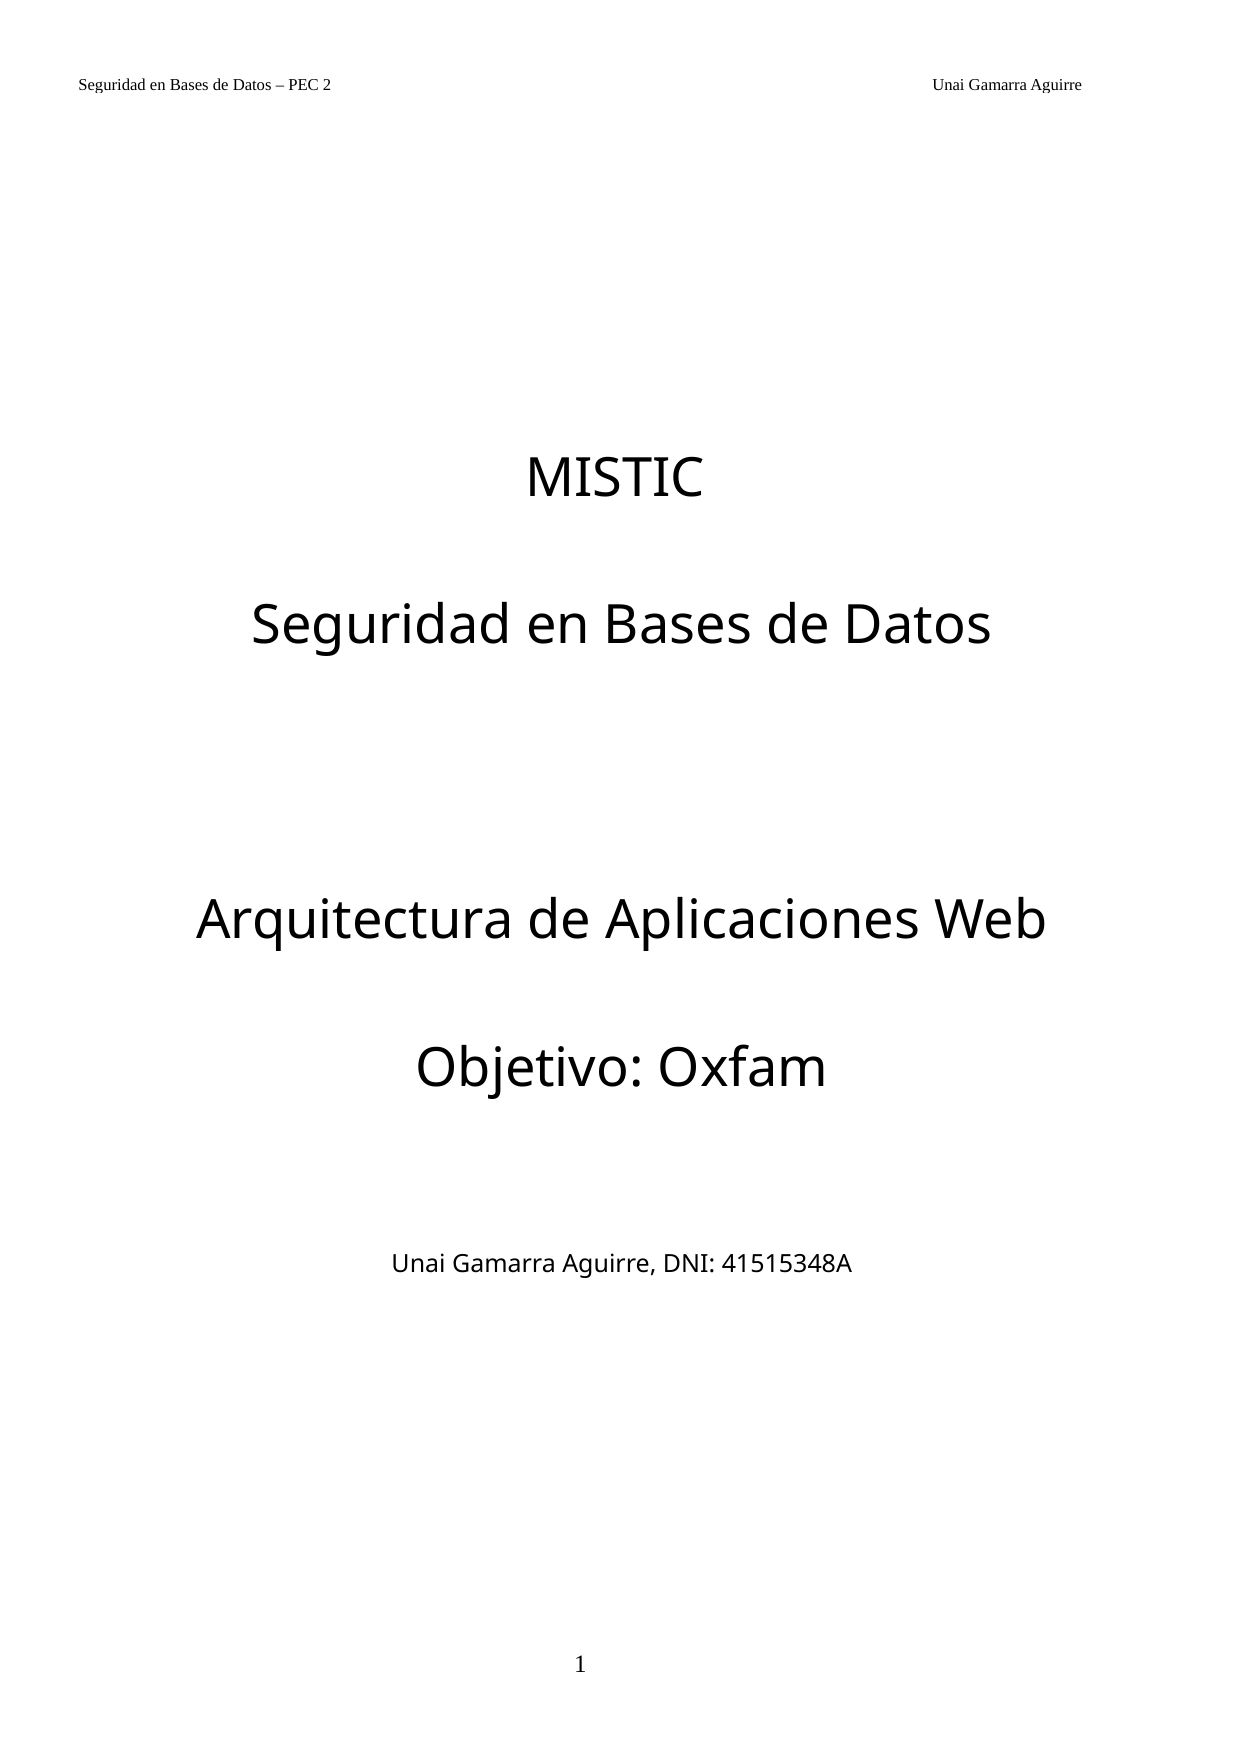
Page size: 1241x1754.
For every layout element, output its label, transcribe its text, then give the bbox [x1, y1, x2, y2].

text Seguridad en Bases de Datos [78, 586, 1165, 660]
text MISTIC [78, 438, 1165, 512]
text Unai Gamarra Aguirre, DNI: 41515348A [78, 1246, 1165, 1280]
text Arquitectura de Aplicaciones Web [78, 881, 1165, 955]
text Objetivo: Oxfam [78, 1028, 1165, 1102]
